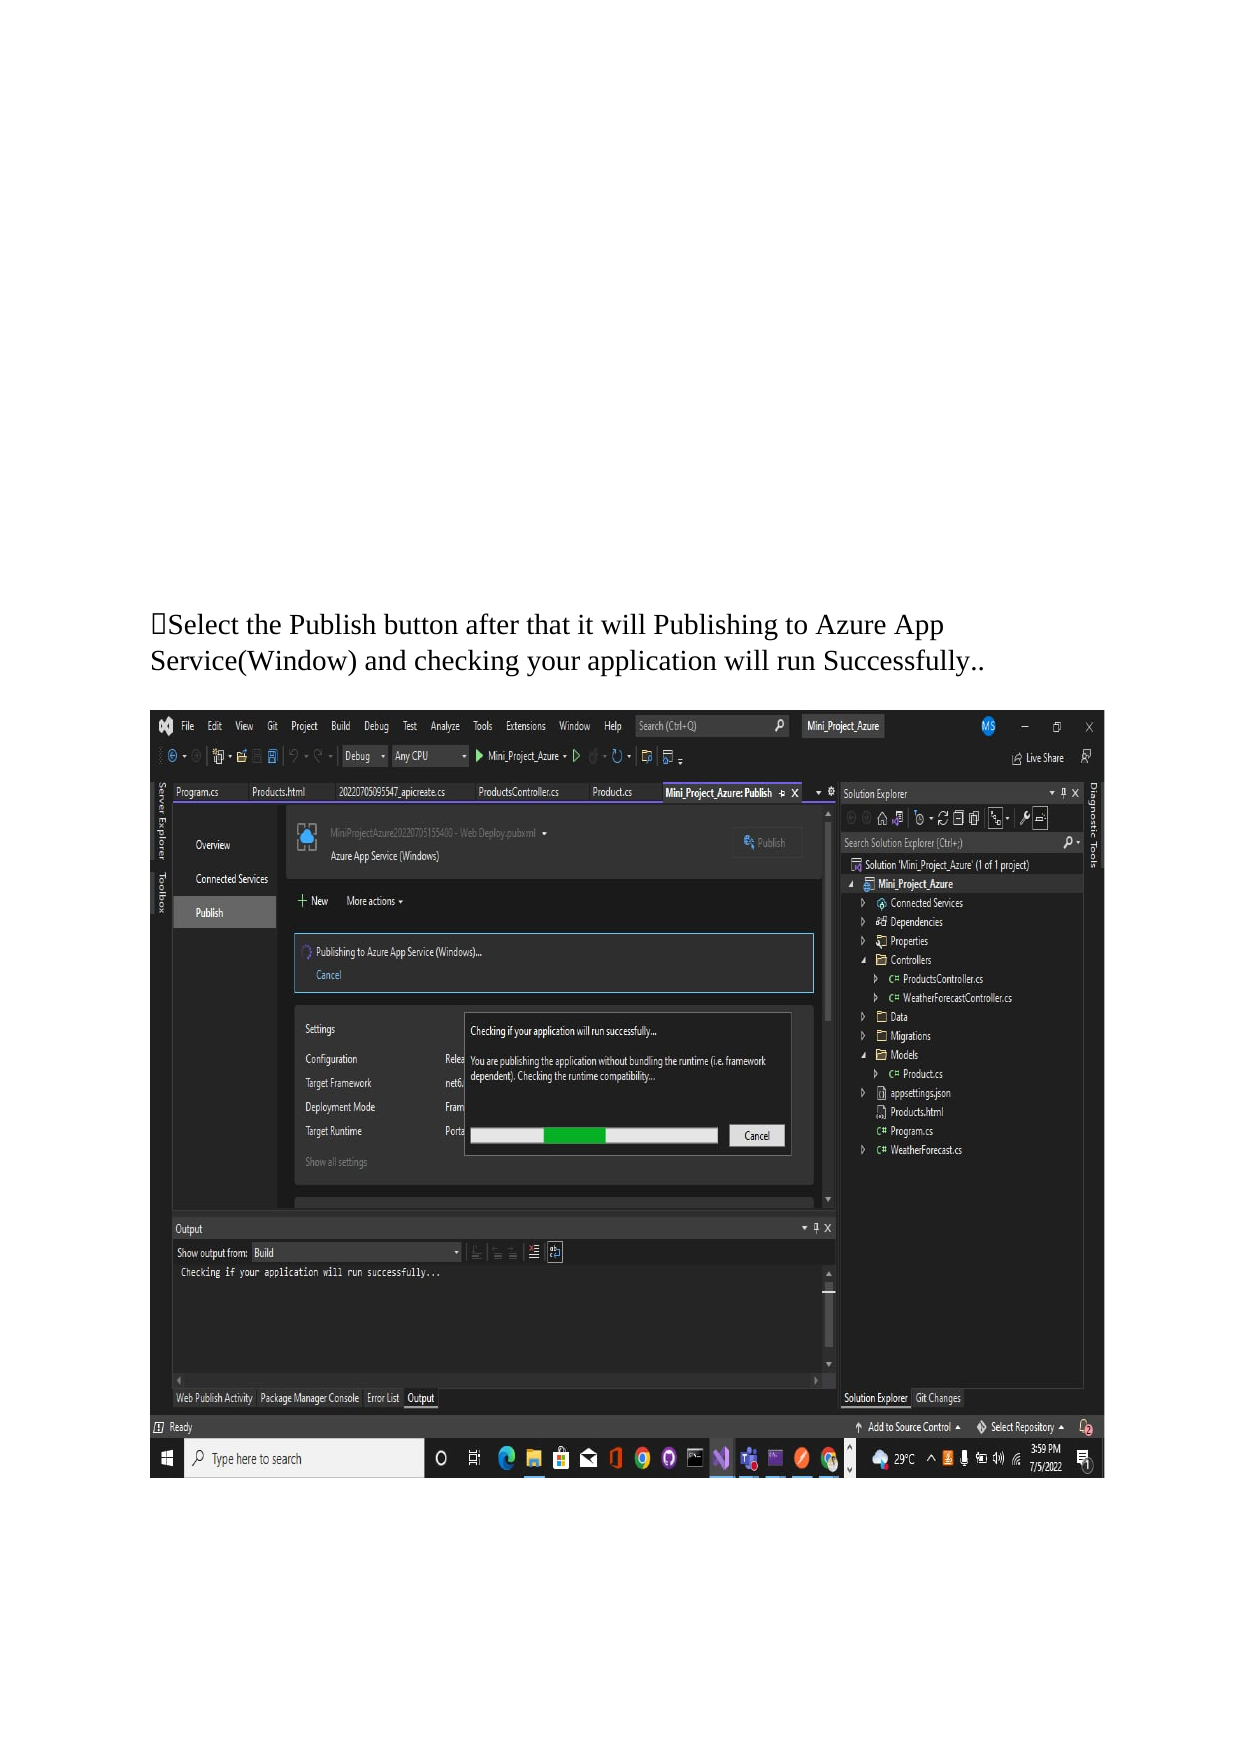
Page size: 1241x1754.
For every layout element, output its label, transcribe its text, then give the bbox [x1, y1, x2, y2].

text Select the Publish button after that it will Publishing to Azure App Service(Window) and checking your application will run Successfully.. [150, 603, 1104, 677]
picture [150, 710, 1105, 1478]
